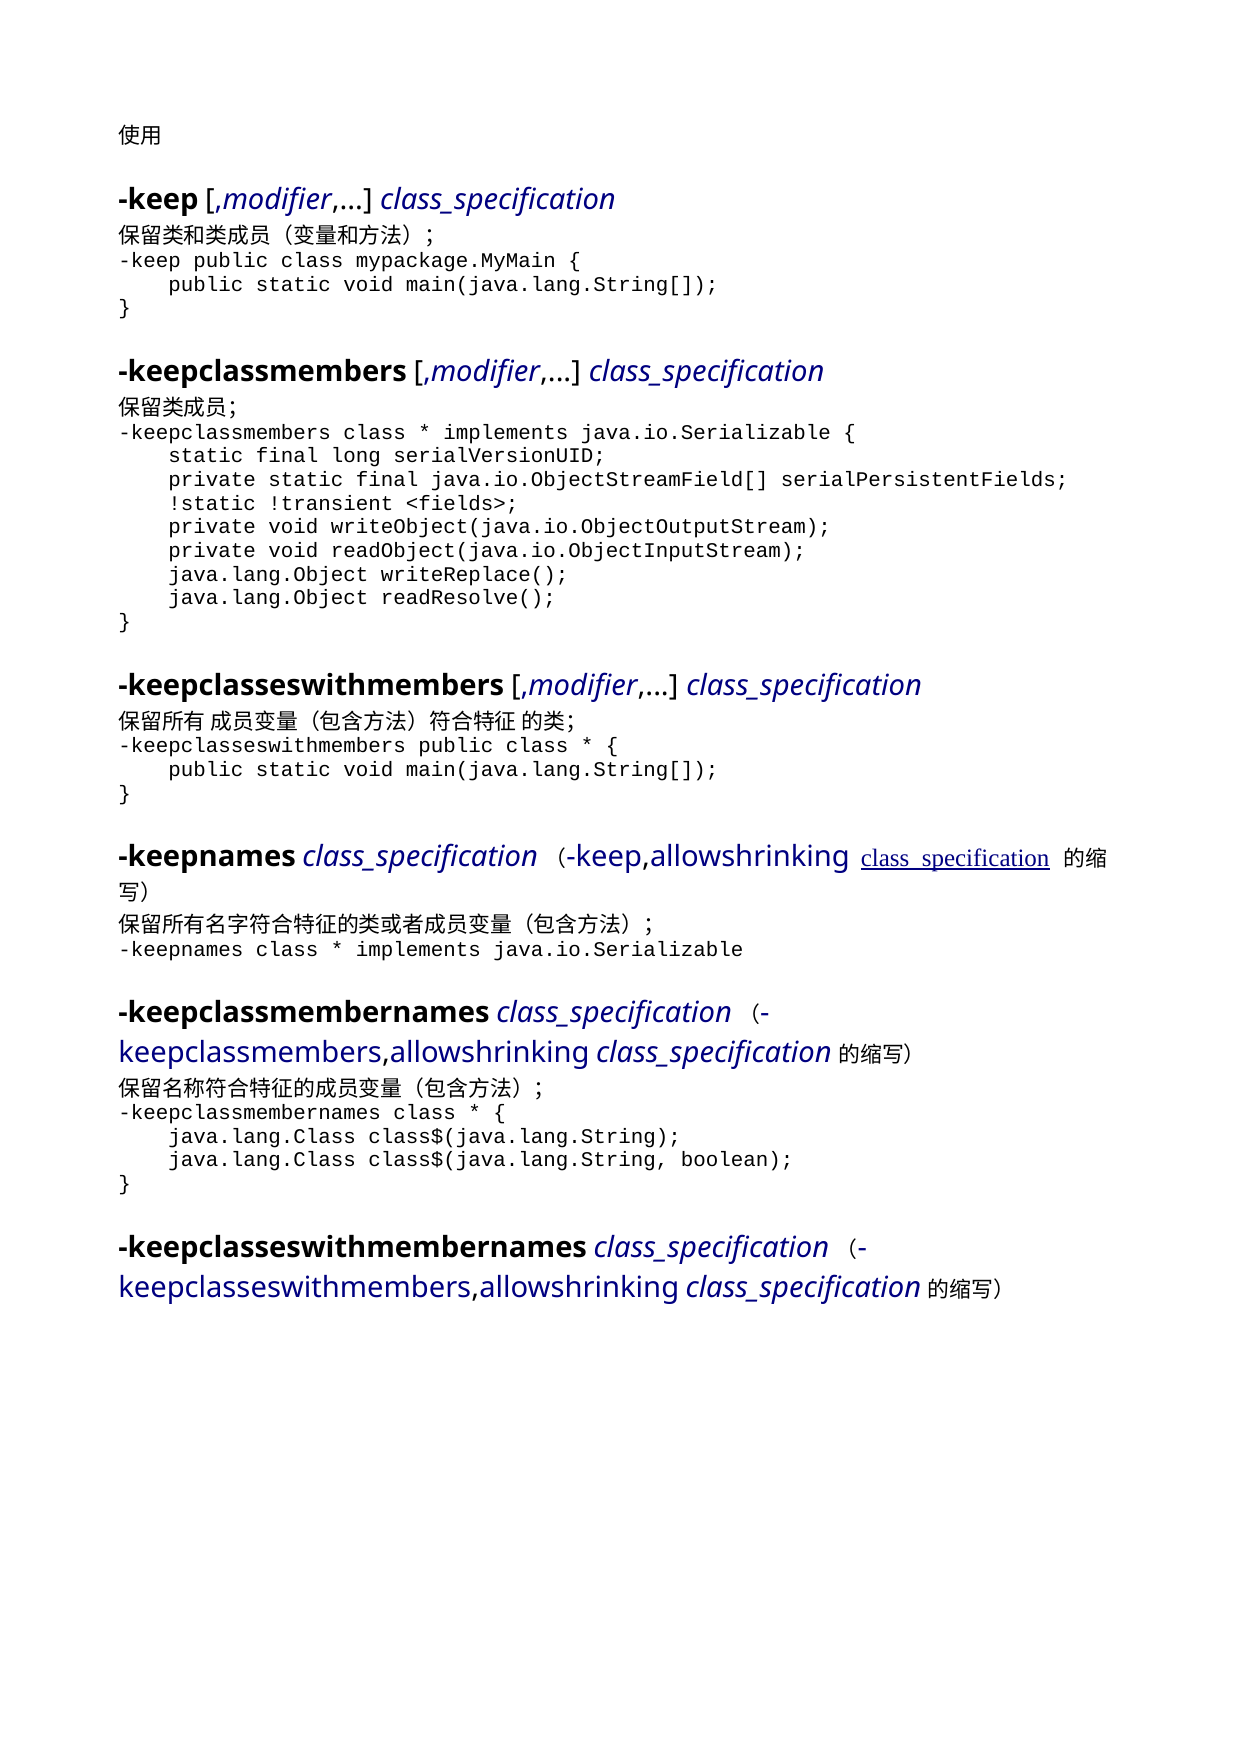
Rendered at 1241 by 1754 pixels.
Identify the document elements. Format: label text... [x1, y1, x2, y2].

text } [118, 783, 1122, 806]
text } [118, 611, 1122, 634]
text -keepnames class_specification （-keep,allowshrinking class_specification 的缩写） [118, 836, 1122, 907]
text static final long serialVersionUID; [118, 445, 1122, 469]
text !static !transient <fields>; [118, 493, 1122, 516]
text -keepclassmembers class * implements java.io.Serializable { [118, 422, 1122, 445]
text -keepclassmembernames class * { [118, 1102, 1122, 1126]
text -keepclassmembernames class_specification （-keepclassmembers,allowshrinking class_specification 的缩写） [118, 991, 1122, 1071]
text java.lang.Object writeReplace(); [118, 563, 1122, 587]
text private void writeObject(java.io.ObjectOutputStream); [118, 516, 1122, 540]
text private static final java.io.ObjectStreamField[] serialPersistentFields; [118, 469, 1122, 493]
text java.lang.Class class$(java.lang.String, boolean); [118, 1149, 1122, 1173]
text java.lang.Object readResolve(); [118, 587, 1122, 611]
text -keepnames class * implements java.io.Serializable [118, 939, 1122, 962]
text -keepclasseswithmembernames class_specification （-keepclasseswithmembers,allowshrinking class_specification 的缩写） [118, 1226, 1122, 1306]
text -keepclassmembers [,modifier,...] class_specification [118, 350, 1122, 390]
text -keepclasseswithmembers [,modifier,...] class_specification [118, 664, 1122, 704]
text } [118, 297, 1122, 321]
text } [118, 1173, 1122, 1197]
text java.lang.Class class$(java.lang.String); [118, 1126, 1122, 1149]
text 保留所有名字符合特征的类或者成员变量（包含方法）； [118, 907, 1122, 939]
text 使用 [118, 118, 1122, 150]
text public static void main(java.lang.String[]); [118, 759, 1122, 783]
text 保留类成员； [118, 390, 1122, 422]
text public static void main(java.lang.String[]); [118, 273, 1122, 297]
text -keep [,modifier,...] class_specification [118, 178, 1122, 218]
text 保留所有 成员变量（包含方法）符合特征 的类； [118, 704, 1122, 735]
text private void readObject(java.io.ObjectInputStream); [118, 540, 1122, 563]
text 保留类和类成员（变量和方法）； [118, 218, 1122, 250]
text -keep public class mypackage.MyMain { [118, 250, 1122, 273]
text 保留名称符合特征的成员变量（包含方法）； [118, 1071, 1122, 1102]
text -keepclasseswithmembers public class * { [118, 735, 1122, 759]
